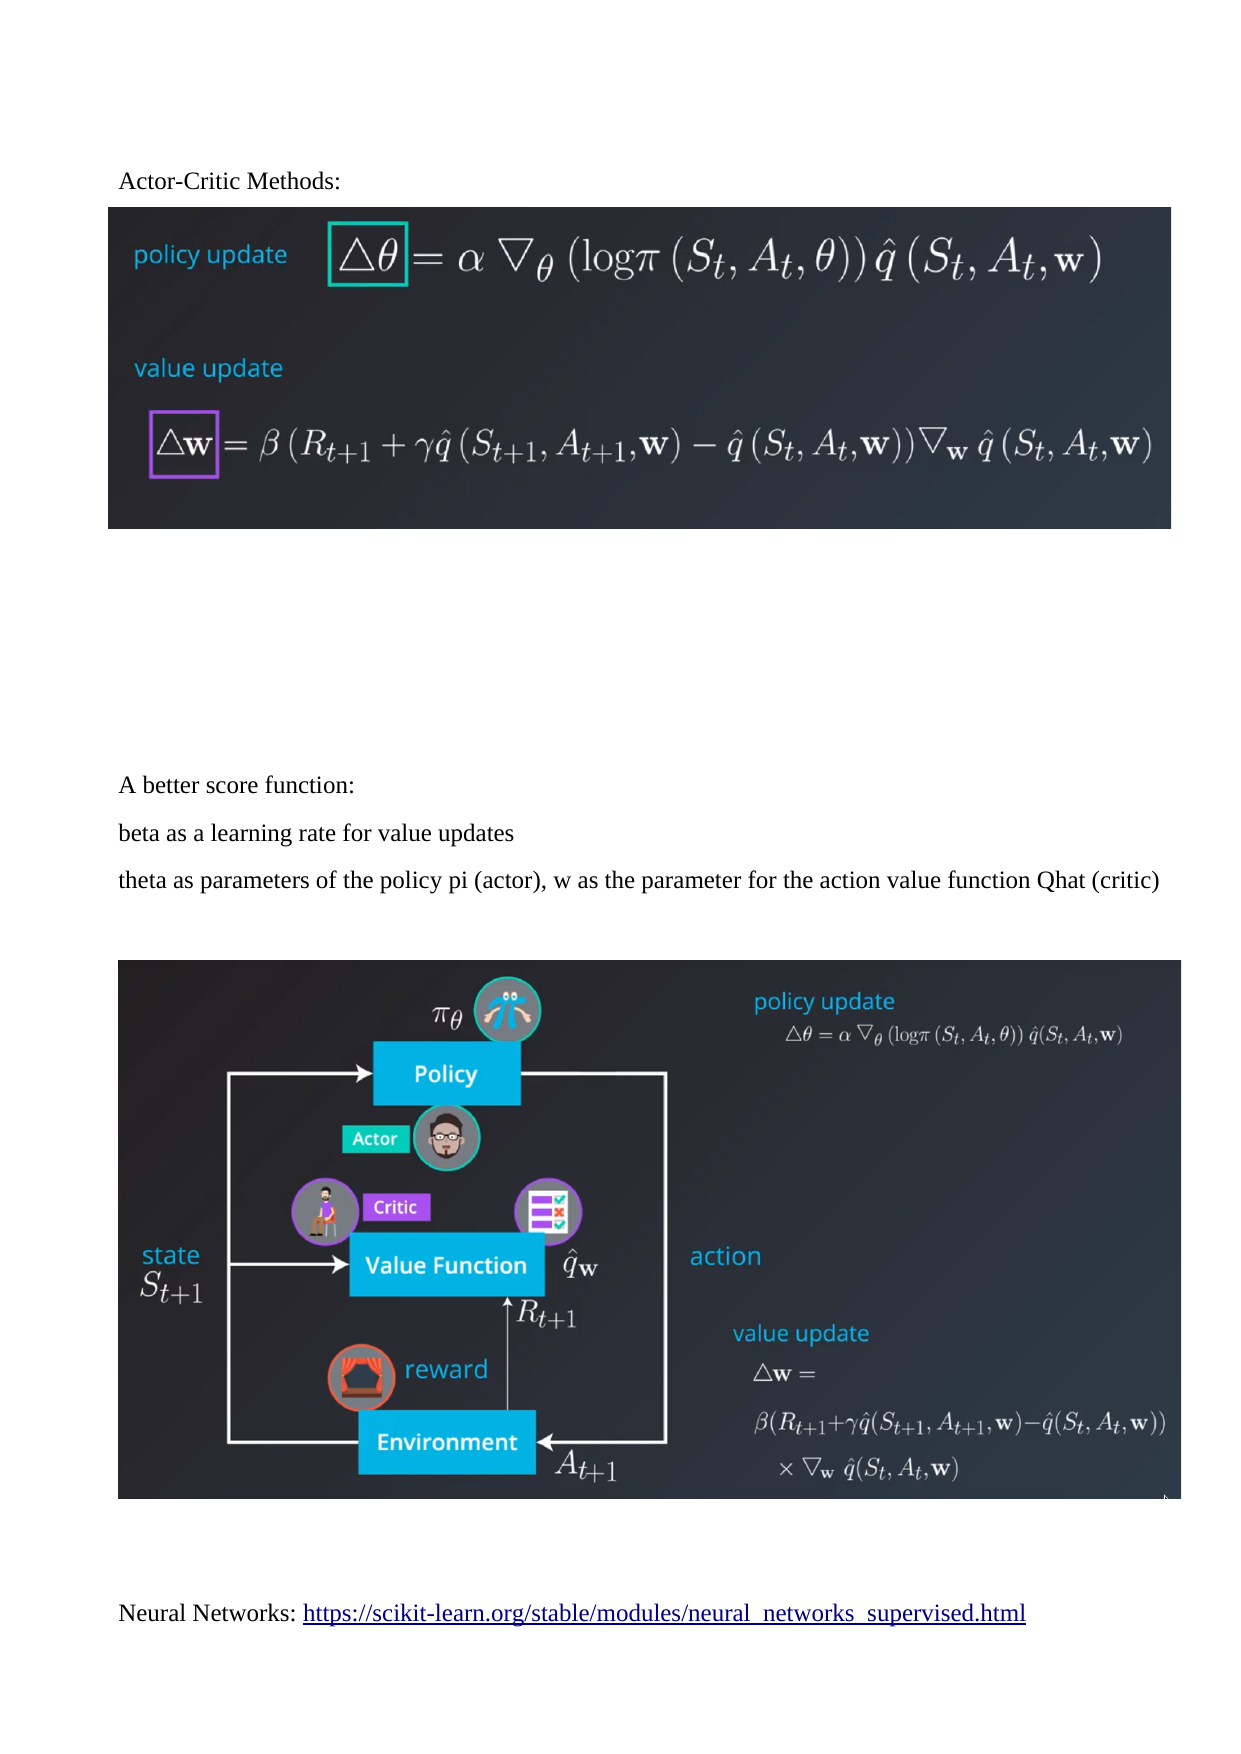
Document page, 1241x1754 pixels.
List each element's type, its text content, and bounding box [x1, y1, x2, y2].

text theta as parameters of the policy pi (actor), w as the parameter for the action value function Qhat (critic) [118, 866, 1181, 894]
picture [108, 207, 1172, 529]
picture [118, 960, 1182, 1499]
text Neural Networks: https://scikit-learn.org/stable/modules/neural_networks_supervised.html [118, 1598, 1181, 1627]
text Actor-Critic Methods: [118, 166, 1181, 194]
text A better score function: [118, 770, 1181, 799]
text beta as a learning rate for value updates [118, 818, 1181, 847]
